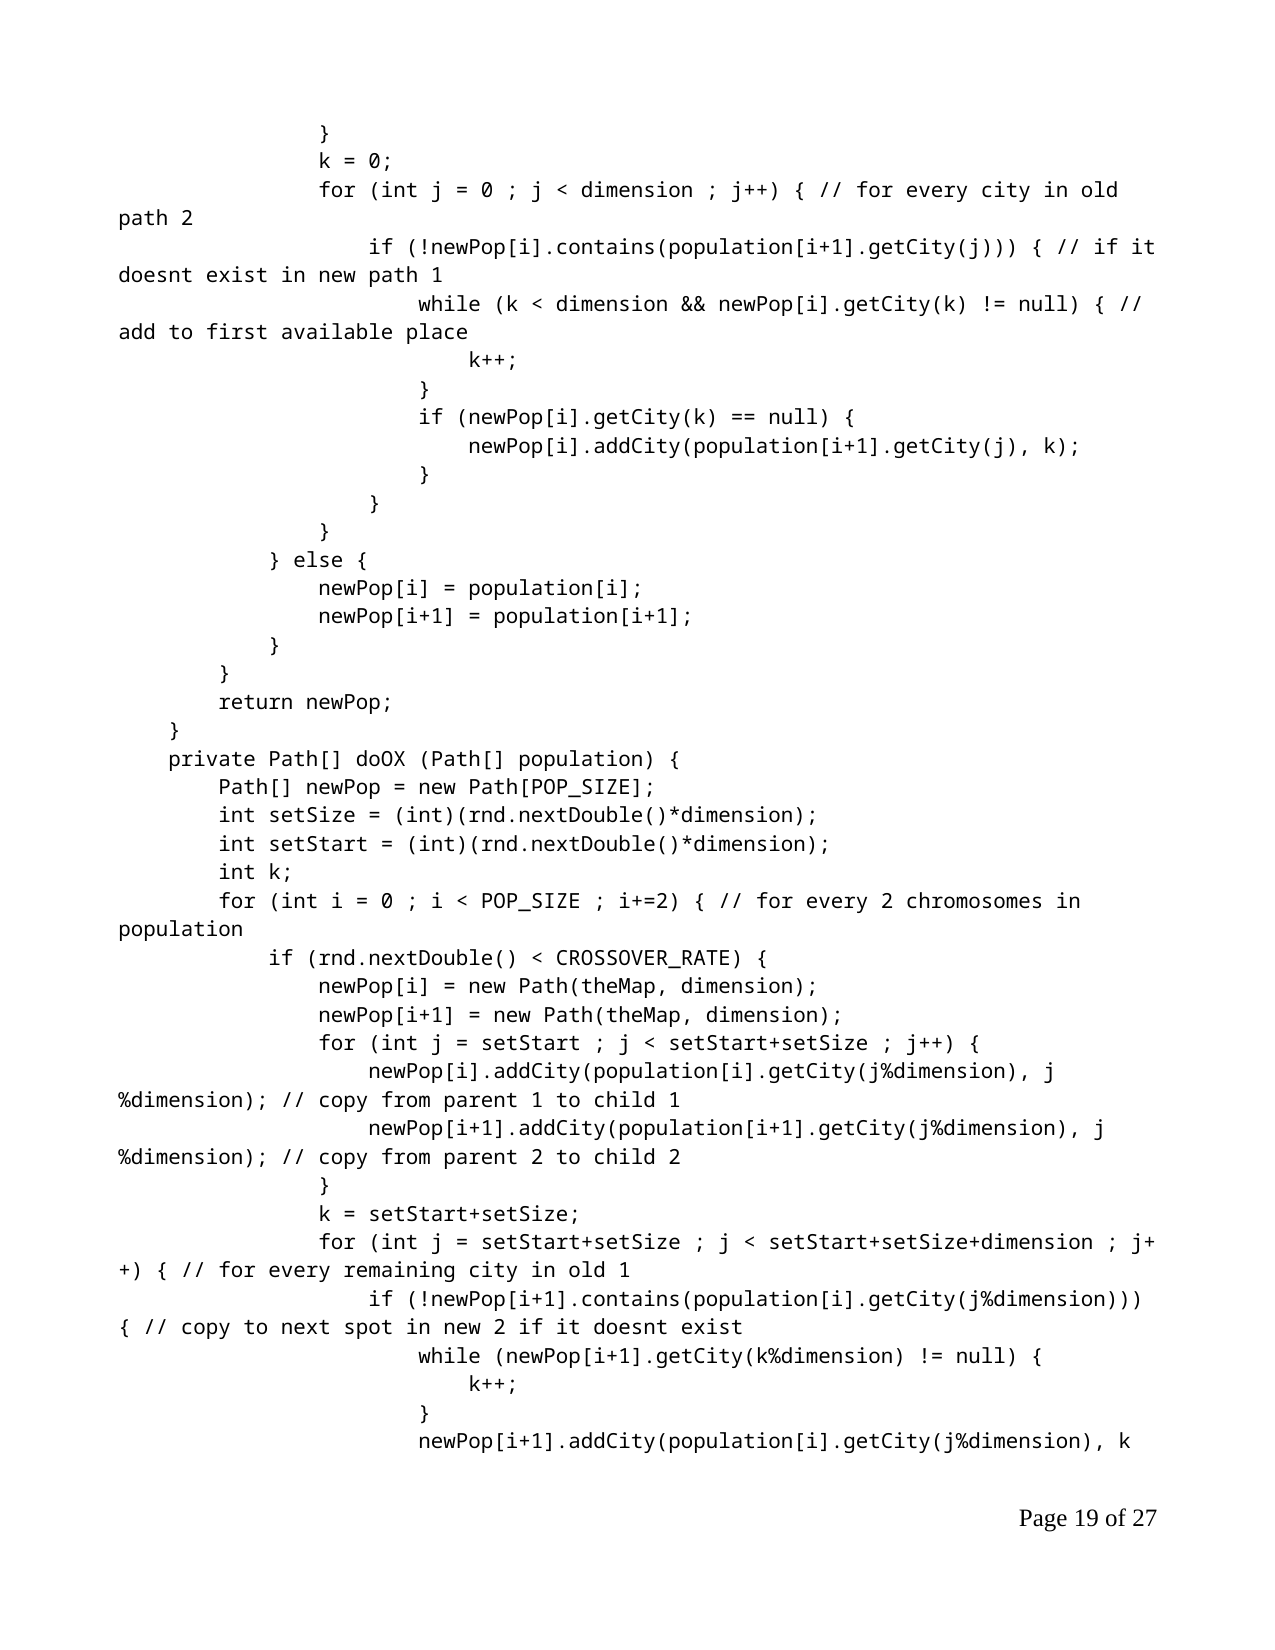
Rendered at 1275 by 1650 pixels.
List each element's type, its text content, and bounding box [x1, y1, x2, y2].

text int setSize = (int)(rnd.nextDouble()*dimension); [118, 801, 1157, 829]
text for (int j = 0 ; j < dimension ; j++) { // for every city in old path 2 [118, 175, 1157, 232]
text k = 0; [118, 147, 1157, 175]
text } [118, 118, 1157, 147]
text if (newPop[i].getCity(k) == null) { [118, 402, 1157, 431]
text newPop[i] = population[i]; [118, 573, 1157, 602]
text } [118, 516, 1157, 545]
text for (int j = setStart ; j < setStart+setSize ; j++) { [118, 1028, 1157, 1057]
text newPop[i+1].addCity(population[i+1].getCity(j%dimension), j%dimension); // copy from parent 2 to child 2 [118, 1113, 1157, 1170]
text while (k < dimension && newPop[i].getCity(k) != null) { // add to first available place [118, 289, 1157, 346]
text private Path[] doOX (Path[] population) { [118, 744, 1157, 772]
text } [118, 374, 1157, 402]
text newPop[i+1] = new Path(theMap, dimension); [118, 1000, 1157, 1028]
text newPop[i+1] = population[i+1]; [118, 602, 1157, 630]
text return newPop; [118, 687, 1157, 715]
text k = setStart+setSize; [118, 1199, 1157, 1227]
text } [118, 488, 1157, 516]
text } [118, 1398, 1157, 1426]
text } [118, 658, 1157, 687]
text } [118, 715, 1157, 744]
text for (int j = setStart+setSize ; j < setStart+setSize+dimension ; j++) { // for every remaining city in old 1 [118, 1227, 1157, 1284]
text if (rnd.nextDouble() < CROSSOVER_RATE) { [118, 943, 1157, 971]
text newPop[i] = new Path(theMap, dimension); [118, 971, 1157, 1000]
text int setStart = (int)(rnd.nextDouble()*dimension); [118, 829, 1157, 857]
text if (!newPop[i+1].contains(population[i].getCity(j%dimension))) { // copy to next spot in new 2 if it doesnt exist [118, 1284, 1157, 1341]
text } else { [118, 545, 1157, 573]
text k++; [118, 1369, 1157, 1398]
text if (!newPop[i].contains(population[i+1].getCity(j))) { // if it doesnt exist in new path 1 [118, 232, 1157, 289]
text int k; [118, 857, 1157, 886]
text Path[] newPop = new Path[POP_SIZE]; [118, 772, 1157, 801]
text while (newPop[i+1].getCity(k%dimension) != null) { [118, 1341, 1157, 1369]
text for (int i = 0 ; i < POP_SIZE ; i+=2) { // for every 2 chromosomes in population [118, 886, 1157, 943]
text } [118, 1170, 1157, 1199]
text } [118, 630, 1157, 658]
text newPop[i].addCity(population[i].getCity(j%dimension), j%dimension); // copy from parent 1 to child 1 [118, 1057, 1157, 1113]
text k++; [118, 346, 1157, 374]
text newPop[i+1].addCity(population[i].getCity(j%dimension), k [118, 1426, 1157, 1455]
text newPop[i].addCity(population[i+1].getCity(j), k); [118, 431, 1157, 459]
text } [118, 459, 1157, 488]
